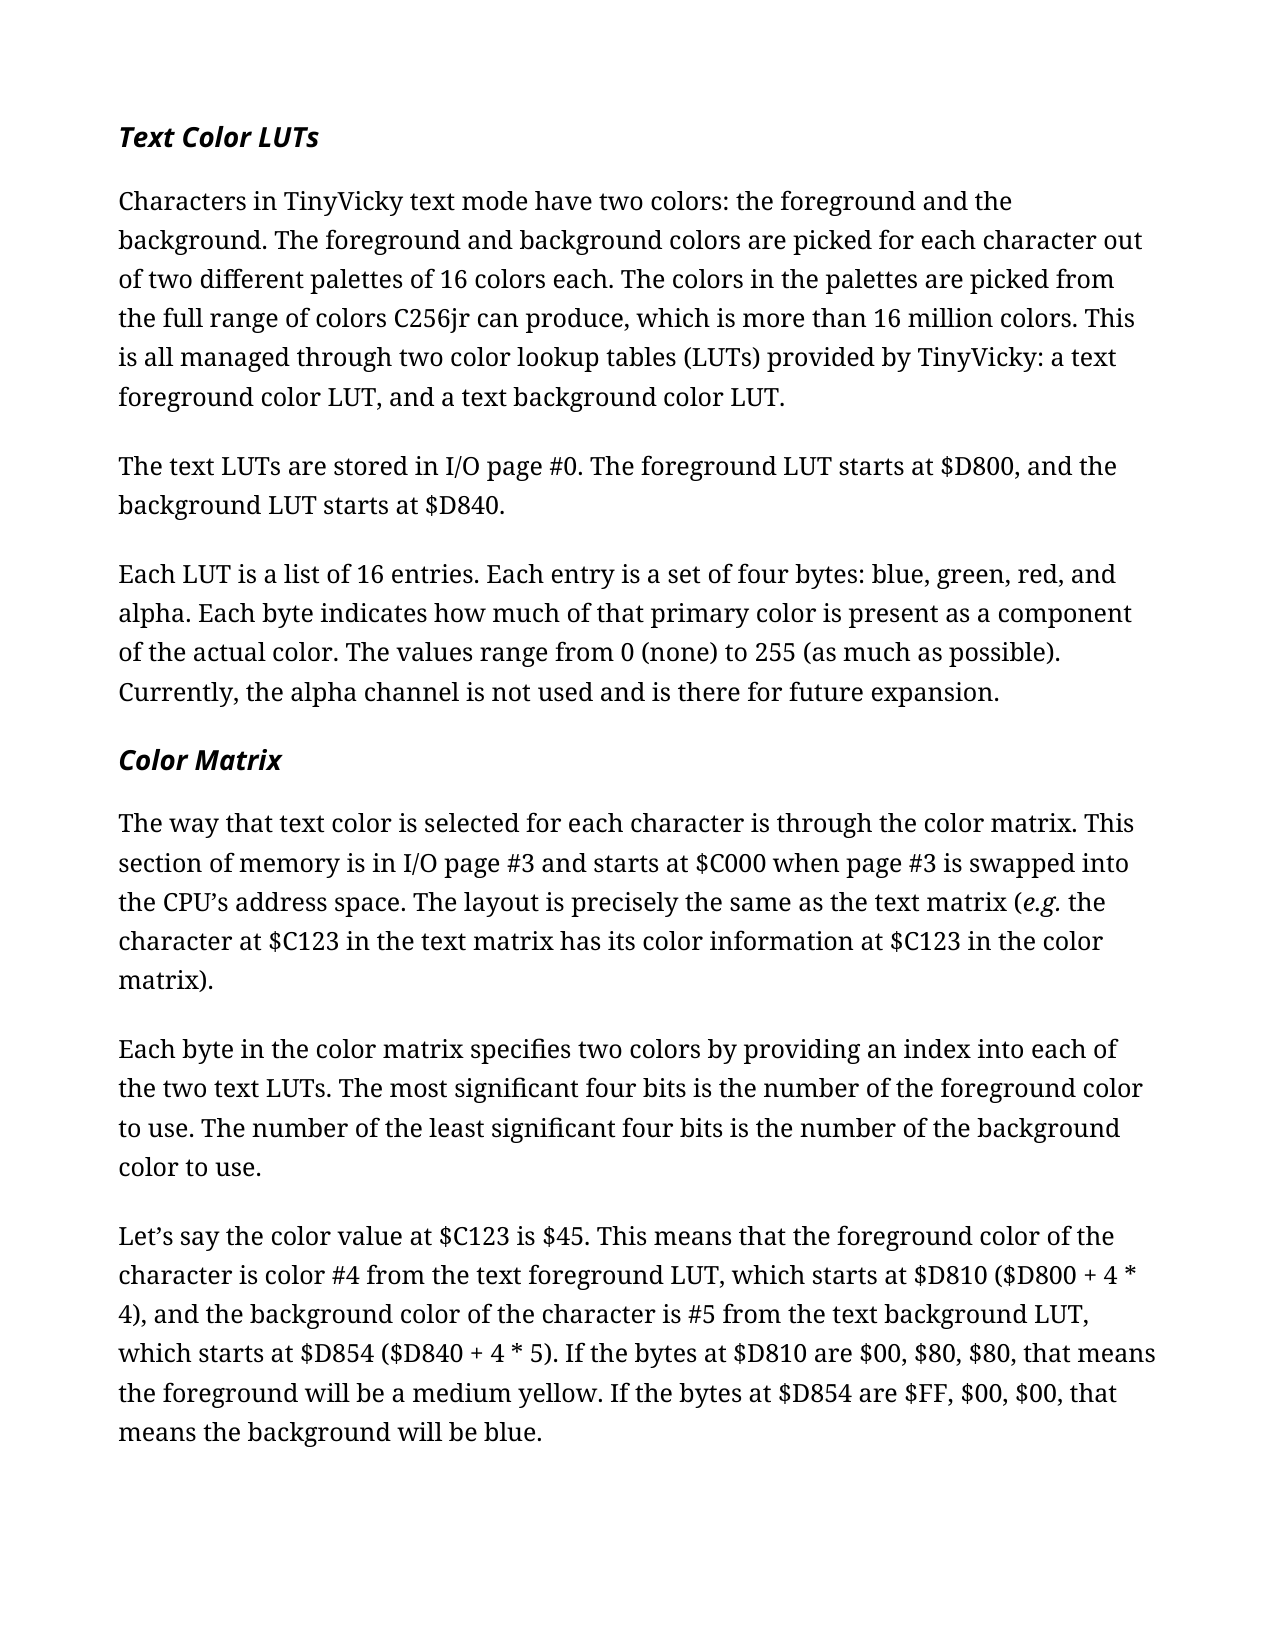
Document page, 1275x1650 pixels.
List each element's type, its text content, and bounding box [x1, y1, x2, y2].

text Characters in TinyVicky text mode have two colors: the foreground and the background. The foreground and background colors are picked for each character out of two different palettes of 16 colors each. The colors in the palettes are picked from the full range of colors C256jr can produce, which is more than 16 million colors. This is all managed through two color lookup tables (LUTs) provided by TinyVicky: a text foreground color LUT, and a text background color LUT. [118, 183, 1157, 413]
text Each LUT is a list of 16 entries. Each entry is a set of four bytes: blue, green, red, and alpha. Each byte indicates how much of that primary color is present as a component of the actual color. The values range from 0 (none) to 255 (as much as possible). Currently, the alpha channel is not used and is there for future expansion. [118, 557, 1157, 708]
subtitle Text Color LUTs [118, 118, 1157, 156]
subtitle Color Matrix [118, 741, 1157, 778]
text Each byte in the color matrix specifies two colors by providing an index into each of the two text LUTs. The most significant four bits is the number of the foreground color to use. The number of the least significant four bits is the number of the background color to use. [118, 1032, 1157, 1183]
text The way that text color is selected for each character is through the color matrix. This section of memory is in I/O page #3 and starts at $C000 when page #3 is swapped into the CPU’s address space. The layout is precisely the same as the text matrix (e.g. the character at $C123 in the text matrix has its color information at $C123 in the color matrix). [118, 806, 1157, 997]
text The text LUTs are stored in I/O page #0. The foreground LUT starts at $D800, and the background LUT starts at $D840. [118, 448, 1157, 522]
text Let’s say the color value at $C123 is $45. This means that the foreground color of the character is color #4 from the text foreground LUT, which starts at $D810 ($D800 + 4 * 4), and the background color of the character is #5 from the text background LUT, which starts at $D854 ($D840 + 4 * 5). If the bytes at $D810 are $00, $80, $80, that means the foreground will be a medium yellow. If the bytes at $D854 are $FF, $00, $00, that means the background will be blue. [118, 1218, 1157, 1448]
